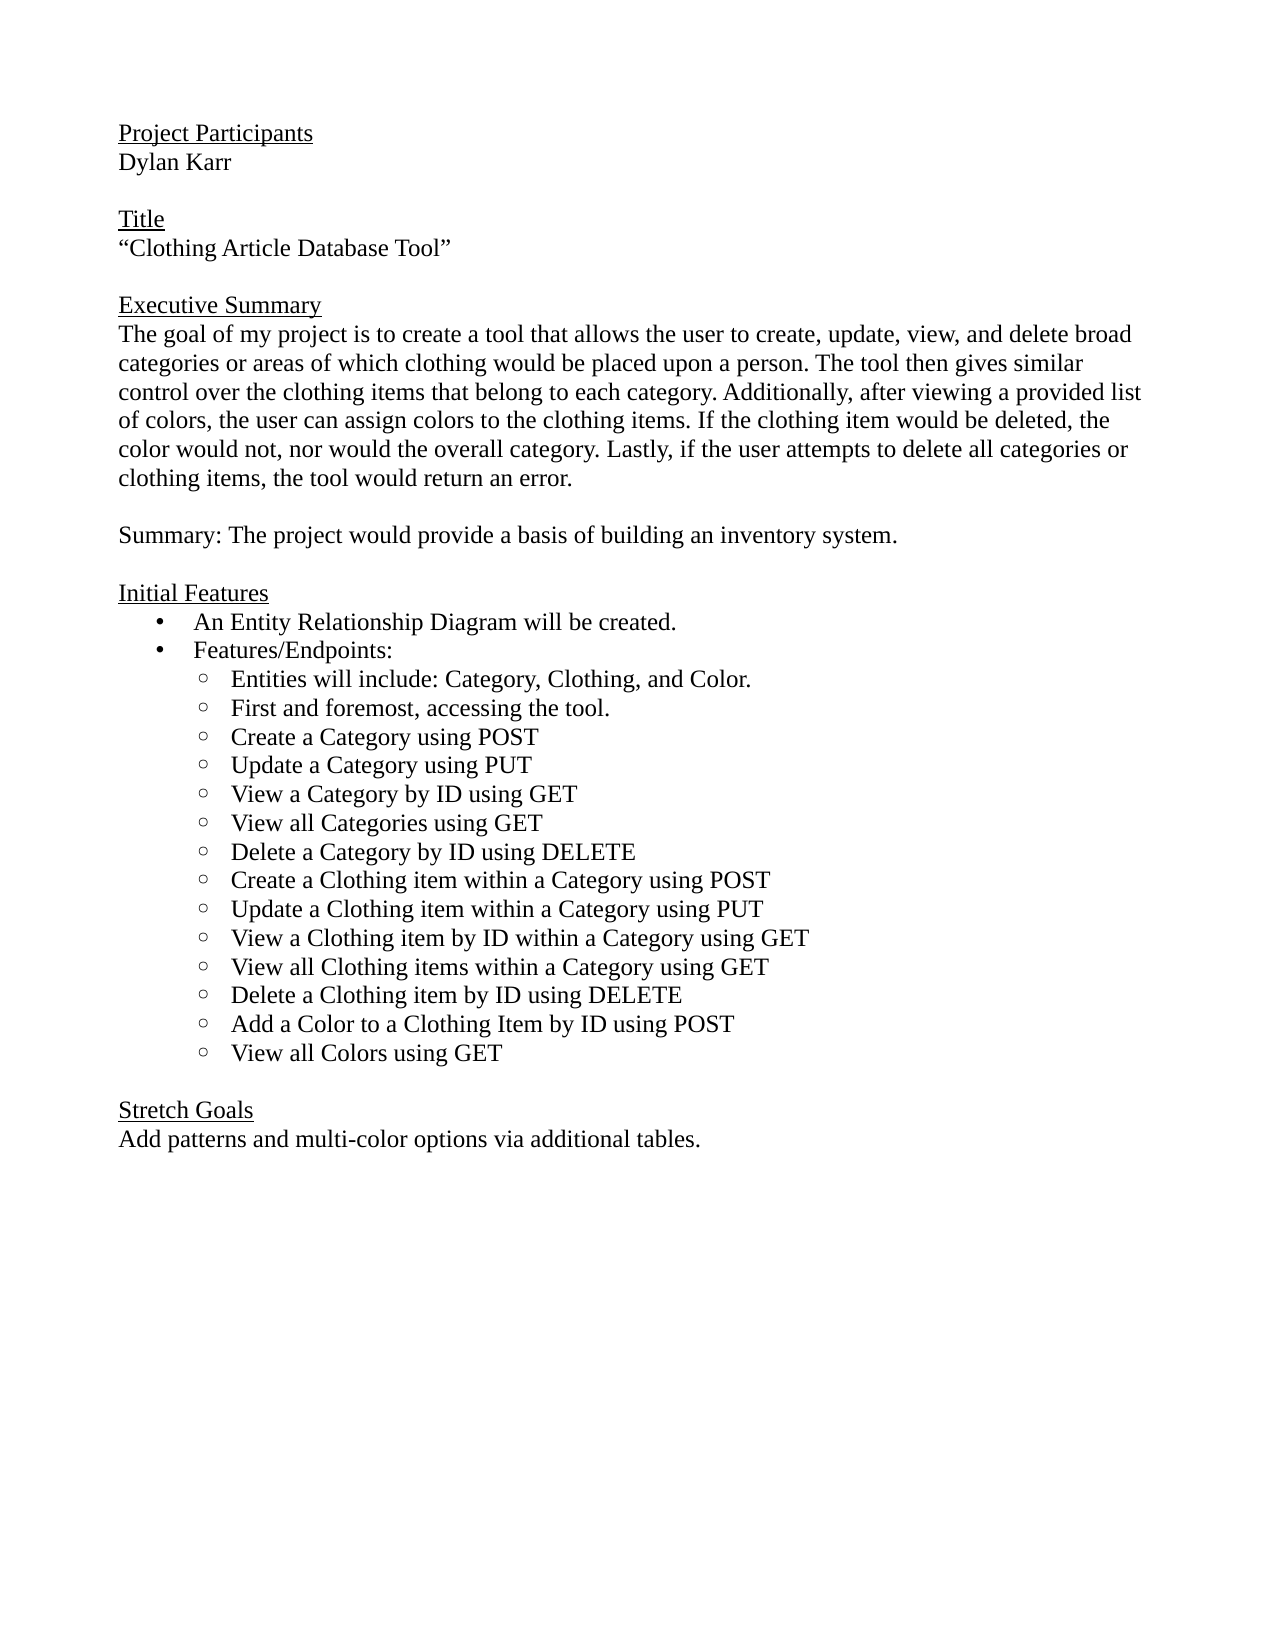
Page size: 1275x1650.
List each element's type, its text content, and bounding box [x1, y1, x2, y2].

list Update a Clothing item within a Category using PUT [193, 894, 1157, 923]
text Dylan Karr [118, 147, 1157, 176]
text Executive Summary [118, 291, 1157, 319]
text Title [118, 204, 1157, 233]
list Delete a Category by ID using DELETE [193, 837, 1157, 866]
list First and foremost, accessing the tool. [193, 693, 1157, 722]
list Create a Clothing item within a Category using POST [193, 866, 1157, 894]
list An Entity Relationship Diagram will be created. [156, 607, 1157, 636]
text “Clothing Article Database Tool” [118, 233, 1157, 262]
text Project Participants [118, 118, 1157, 147]
list View all Categories using GET [193, 808, 1157, 837]
list Add a Color to a Clothing Item by ID using POST [193, 1009, 1157, 1038]
list Create a Category using POST [193, 722, 1157, 751]
list Update a Category using PUT [193, 751, 1157, 779]
list View a Category by ID using GET [193, 779, 1157, 808]
text The goal of my project is to create a tool that allows the user to create, update, view, and delete broad categories or areas of which clothing would be placed upon a person. The tool then gives similar control over the clothing items that belong to each category. Additionally, after viewing a provided list of colors, the user can assign colors to the clothing items. If the clothing item would be deleted, the color would not, nor would the overall category. Lastly, if the user attempts to delete all categories or clothing items, the tool would return an error. [118, 319, 1157, 492]
list Entities will include: Category, Clothing, and Color. [193, 664, 1157, 693]
list Features/Endpoints: [156, 636, 1157, 664]
text Add patterns and multi-color options via additional tables. [118, 1124, 1157, 1153]
text Summary: The project would provide a basis of building an inventory system. [118, 521, 1157, 549]
text Stretch Goals [118, 1096, 1157, 1124]
list View all Clothing items within a Category using GET [193, 952, 1157, 981]
list View all Colors using GET [193, 1038, 1157, 1067]
list Delete a Clothing item by ID using DELETE [193, 981, 1157, 1009]
text Initial Features [118, 578, 1157, 607]
list View a Clothing item by ID within a Category using GET [193, 923, 1157, 952]
